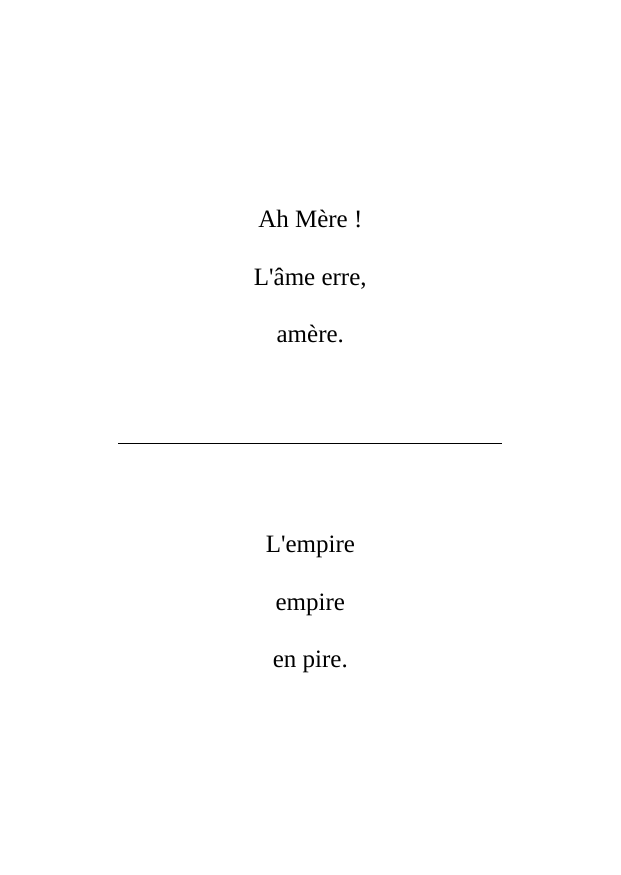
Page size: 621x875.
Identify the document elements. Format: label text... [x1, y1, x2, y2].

text Ah Mère ! [118, 204, 502, 233]
text L'âme erre, [118, 262, 502, 291]
text en pire. [118, 644, 502, 673]
text empire [118, 587, 502, 616]
text L'empire [118, 529, 502, 558]
text amère. [118, 319, 502, 348]
